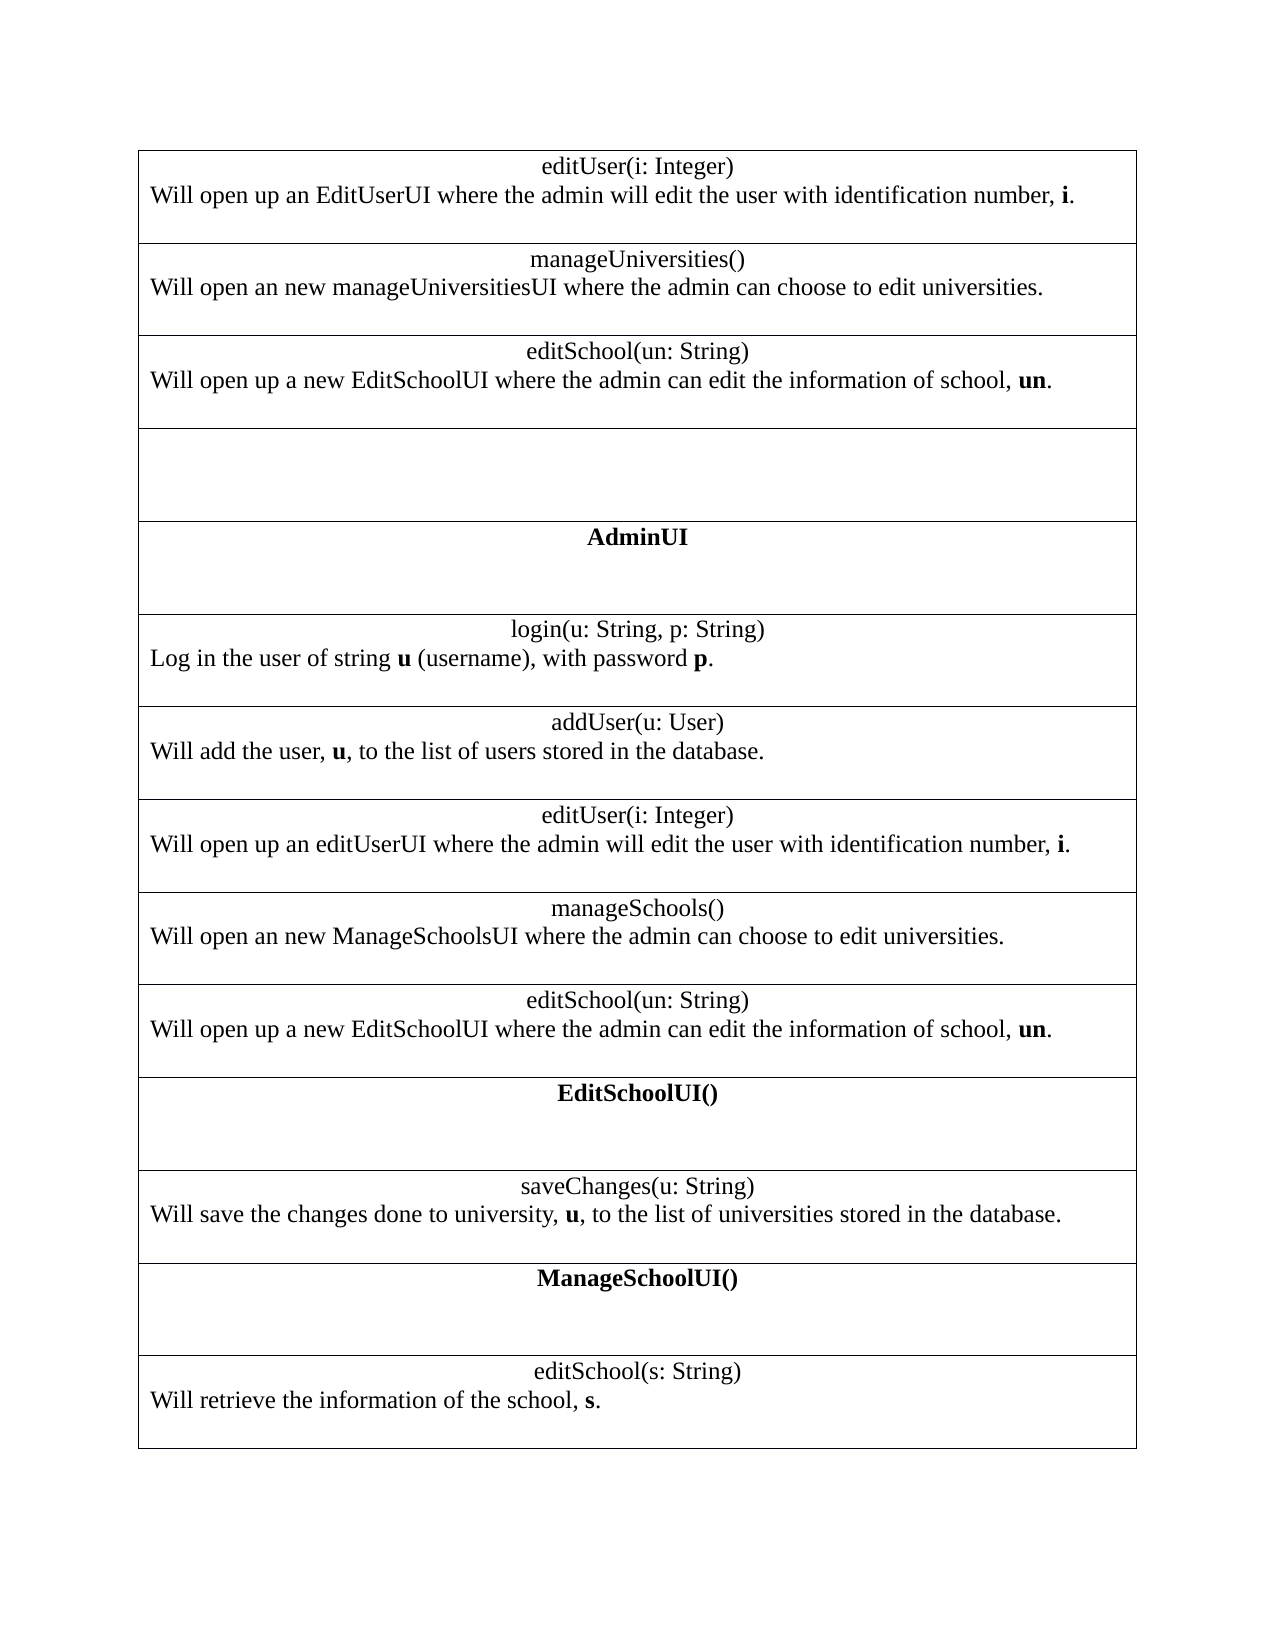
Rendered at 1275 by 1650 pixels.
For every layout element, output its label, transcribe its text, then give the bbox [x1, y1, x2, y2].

table_cell manageUniversities() Will open an new manageUniversitiesUI where the admin can choose to edit universities. [139, 244, 1136, 335]
table_cell editSchool(un: String) Will open up a new EditSchoolUI where the admin can edit the information of school, un. [139, 336, 1136, 428]
table_cell addUser(u: User) Will add the user, u, to the list of users stored in the database. [139, 707, 1136, 799]
table_cell AdminUI [139, 522, 1136, 613]
table_cell saveChanges(u: String) Will save the changes done to university, u, to the list of universities stored in the database. [139, 1171, 1136, 1262]
table_cell ManageSchoolUI() [139, 1264, 1136, 1355]
table_cell EditSchoolUI() [139, 1078, 1136, 1170]
table_cell editSchool(un: String) Will open up a new EditSchoolUI where the admin can edit the information of school, un. [139, 985, 1136, 1077]
table_cell [139, 429, 1136, 521]
table_cell editSchool(s: String) Will retrieve the information of the school, s. [139, 1356, 1136, 1448]
table_cell login(u: String, p: String) Log in the user of string u (username), with password p. [139, 615, 1136, 706]
table_cell editUser(i: Integer) Will open up an EditUserUI where the admin will edit the user with identification number, i. [139, 151, 1136, 243]
table_cell editUser(i: Integer) Will open up an editUserUI where the admin will edit the user with identification number, i. [139, 800, 1136, 892]
table_cell manageSchools() Will open an new ManageSchoolsUI where the admin can choose to edit universities. [139, 893, 1136, 984]
